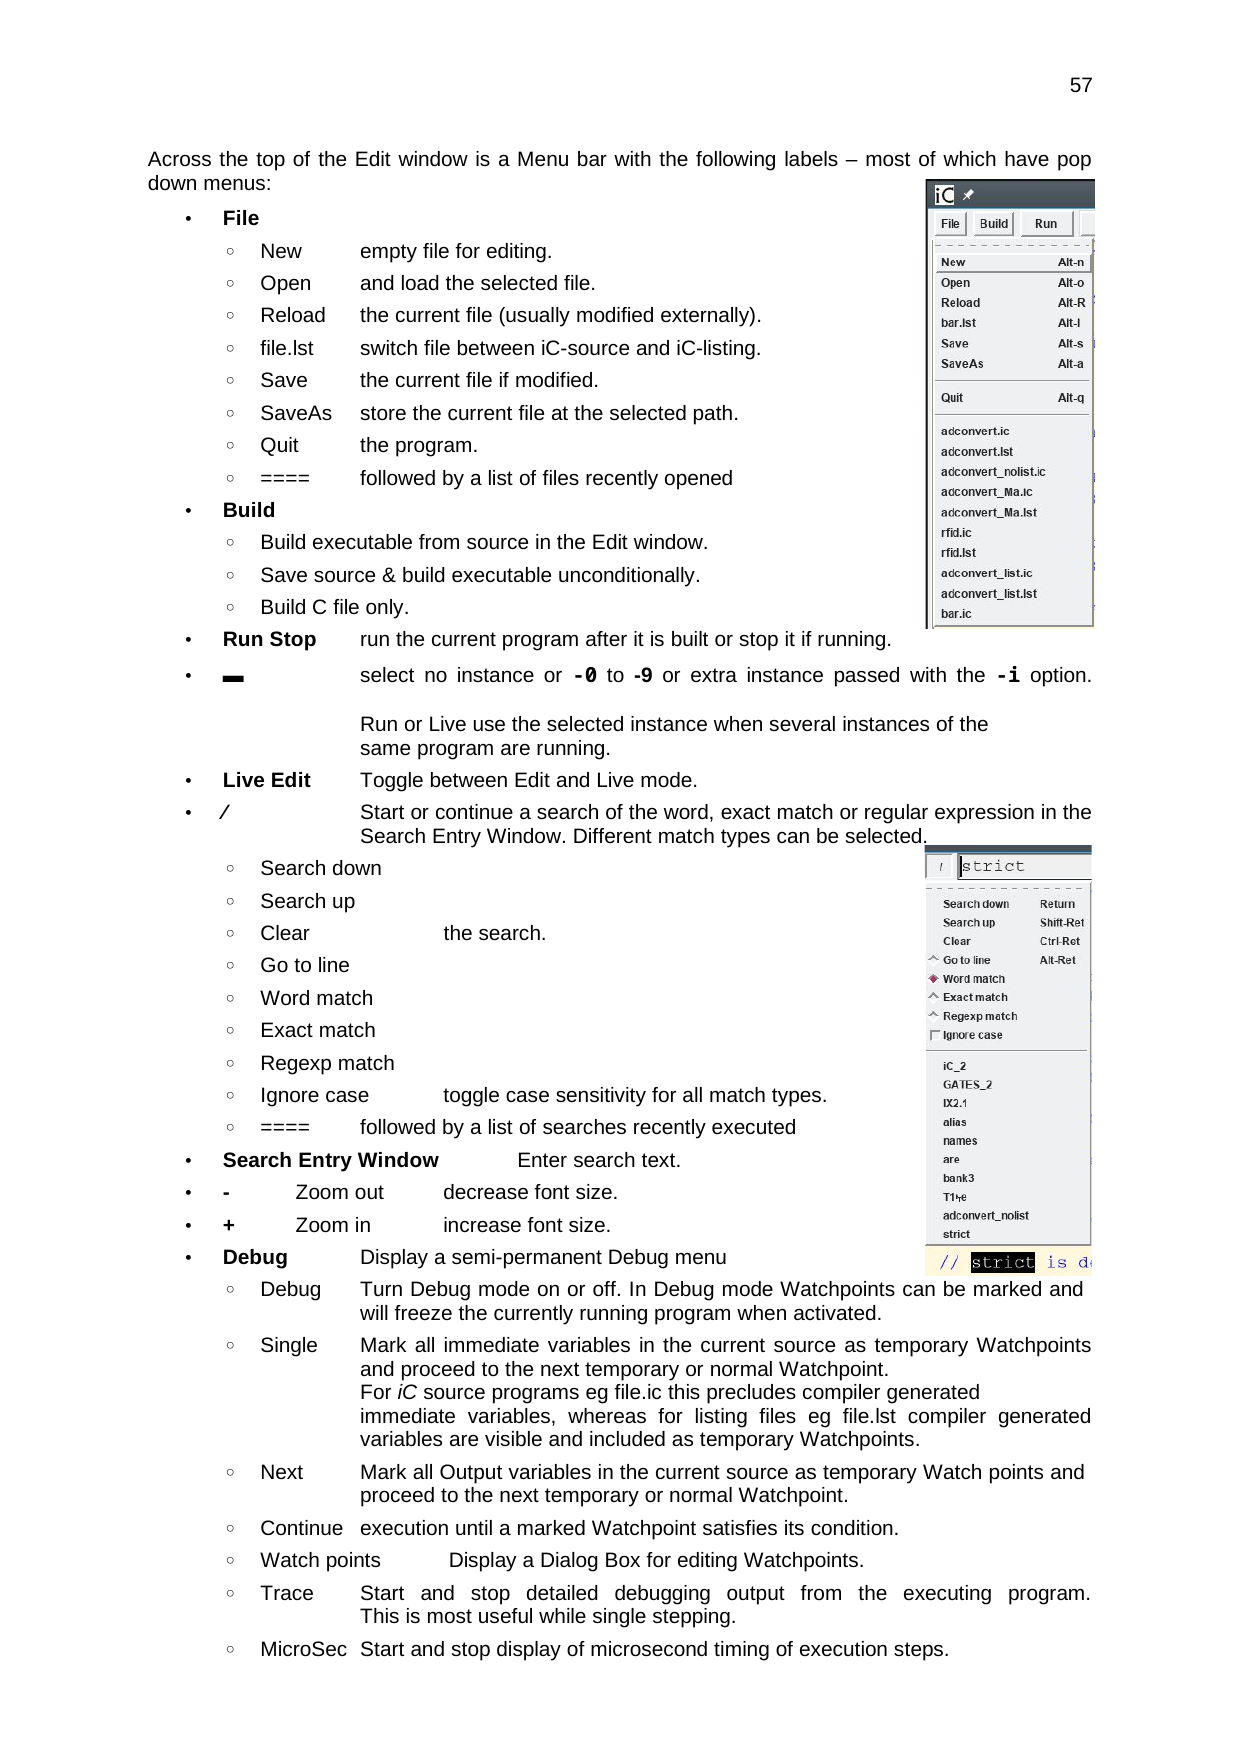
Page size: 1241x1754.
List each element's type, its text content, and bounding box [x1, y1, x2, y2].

picture [925, 179, 1095, 629]
list Watch points Display a Dialog Box for editing Watchpoints. [223, 1549, 1092, 1572]
list ==== followed by a list of searches recently executed [223, 1116, 924, 1139]
list Open and load the selected file. [223, 272, 925, 295]
list Word match [223, 986, 924, 1010]
list Debug Turn Debug mode on or off. In Debug mode Watchpoints can be marked and will freeze the currently running program when activated. [223, 1278, 1092, 1325]
list Save source & build executable unconditionally. [223, 563, 925, 587]
list Build [185, 498, 925, 522]
list Build C file only. [223, 596, 925, 619]
list Trace Start and stop detailed debugging output from the executing program. This is most useful while single stepping. [223, 1581, 1092, 1628]
list file.lst switch file between iC-source and iC-listing. [223, 336, 925, 360]
list Single Mark all immediate variables in the current source as temporary Watchpoints and proceed to the next temporary or normal Watchpoint. For iC source programs eg file.ic this precludes compiler generated immediate variables, whereas for listing files eg file.lst compiler generated variables are visible and included as temporary Watchpoints. [223, 1334, 1092, 1451]
picture [924, 845, 1092, 1276]
list Exact match [223, 1019, 924, 1042]
list Debug Display a semi-permanent Debug menu [185, 1245, 924, 1269]
list Search up [223, 889, 924, 913]
list Quit the program. [223, 433, 925, 457]
list - Zoom out decrease font size. [185, 1181, 924, 1204]
list Run Stop run the current program after it is built or stop it if running. [185, 628, 1092, 651]
list New empty file for editing. [223, 239, 925, 263]
list Search Entry Window Enter search text. [185, 1148, 924, 1172]
list ▬ select no instance or -0 to -9 or extra instance passed with the -i option. Run or Live use the selected instance when several instances of the same program are running. [185, 660, 1092, 759]
list Search down [223, 857, 924, 880]
list Clear the search. [223, 921, 924, 945]
list Reload the current file (usually modified externally). [223, 304, 925, 327]
list ==== followed by a list of files recently opened [223, 466, 925, 489]
list File [185, 207, 925, 230]
list Save the current file if modified. [223, 369, 925, 392]
list Live Edit Toggle between Edit and Live mode. [185, 768, 1092, 792]
list Ignore case toggle case sensitivity for all match types. [223, 1083, 924, 1107]
list Regexp match [223, 1051, 924, 1074]
list ⁄ Start or continue a search of the word, exact match or regular expression in the Search Entry Window. Different match types can be selected. [185, 801, 1092, 848]
list MicroSec Start and stop display of microsecond timing of execution steps. [223, 1637, 1092, 1661]
list + Zoom in increase font size. [185, 1213, 924, 1237]
list Go to line [223, 954, 924, 977]
list Continue execution until a marked Watchpoint satisfies its condition. [223, 1516, 1092, 1540]
list Build executable from source in the Edit window. [223, 531, 925, 554]
list SaveAs store the current file at the selected path. [223, 401, 925, 425]
text Across the top of the Edit window is a Menu bar with the following labels – most of which have pop down menus: [148, 148, 1092, 195]
list Next Mark all Output variables in the current source as temporary Watch points and proceed to the next temporary or normal Watchpoint. [223, 1460, 1092, 1507]
